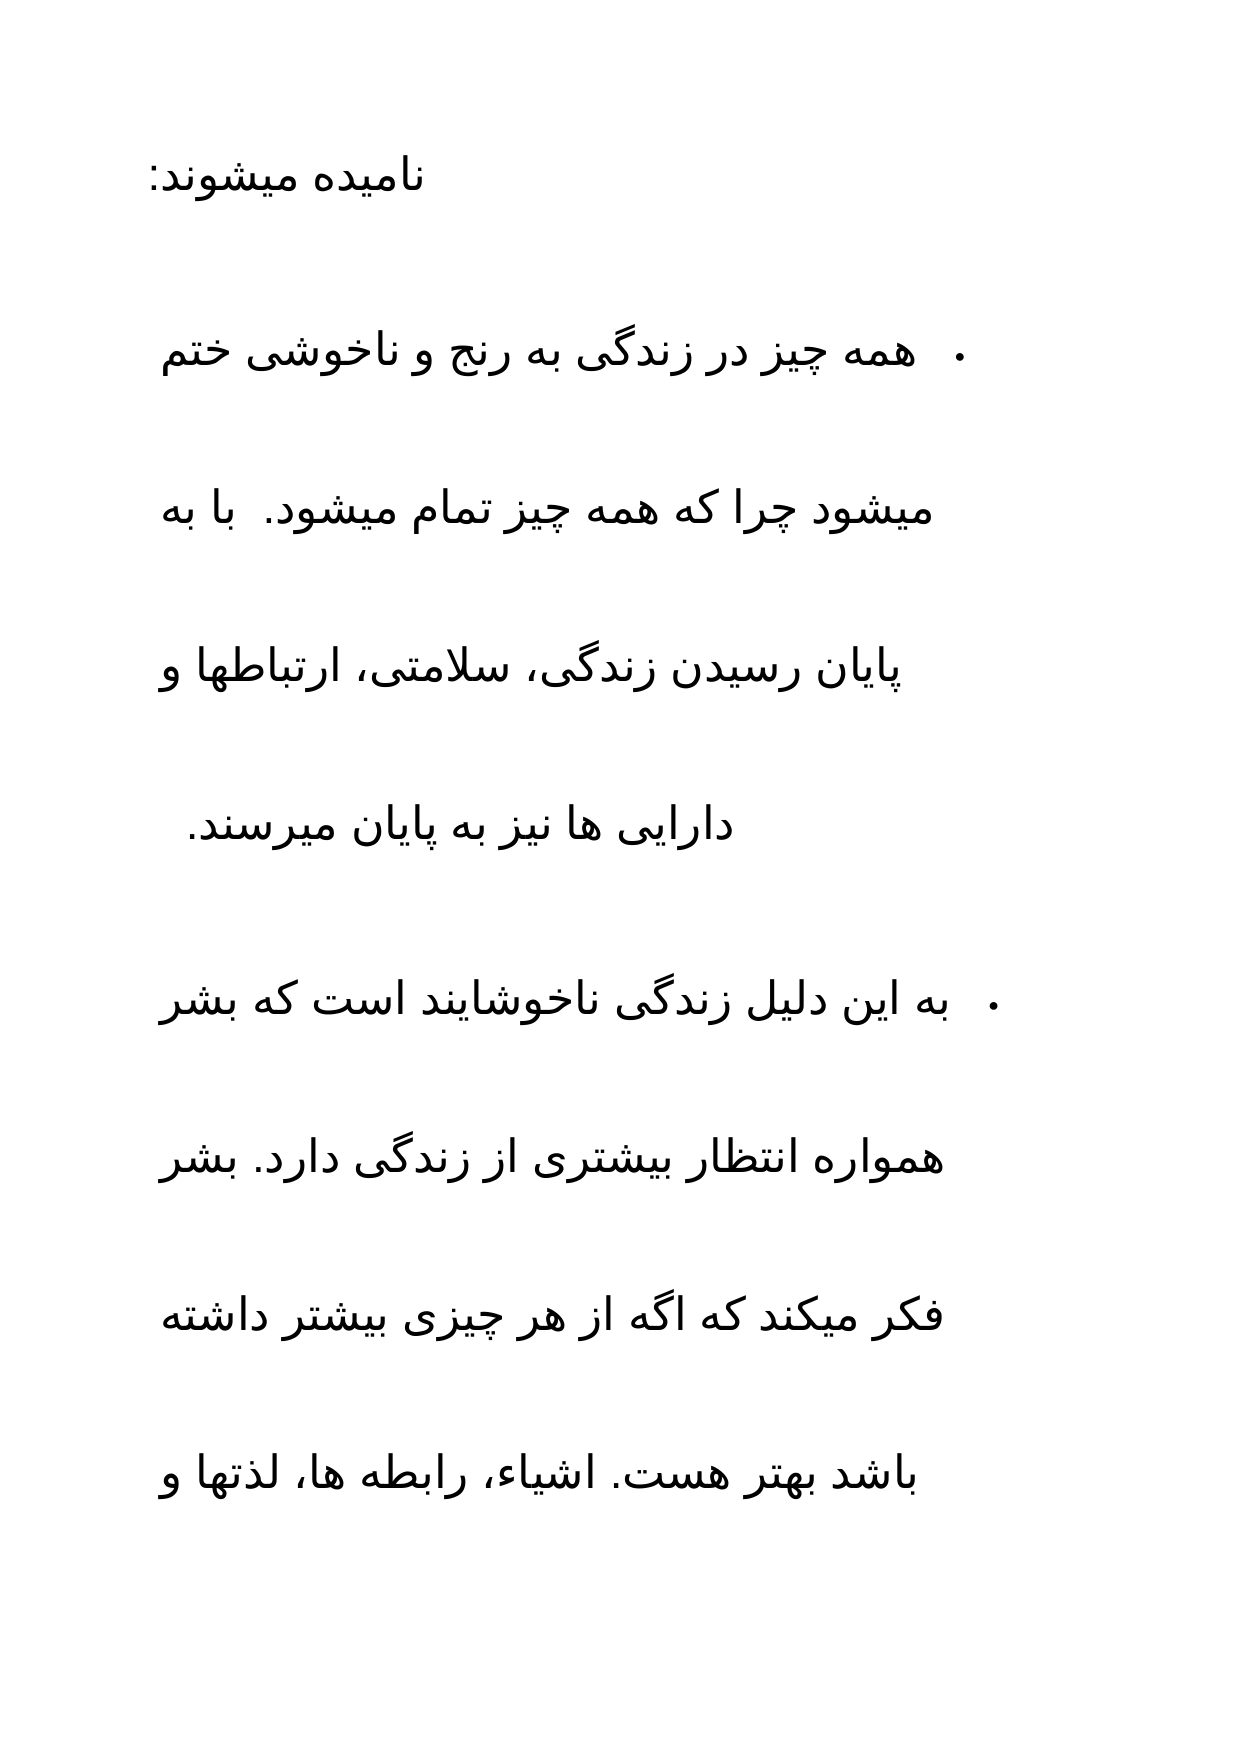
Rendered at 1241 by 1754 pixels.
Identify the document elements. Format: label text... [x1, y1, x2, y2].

list به این دلیل زندگی ناخوشایند است که بشر همواره انتظار بیشتری از زندگی دارد. بشر فکر میکند که اگه از هر چیزی بیشتر داشته باشد بهتر هست. اشیاء، رابطه ها، لذتها و ثروت بیشتر. خواستهای بشر بعد از رسیدن به موارد بیشتر هرگز تمام نمیشود. حتی ثروتمندترین افراد دنیا نیز باز خواسته های بیشتری دارند. با تلاش بیشتر بشر برای رسیدن به خواسته های بیشتر تنها ناموفق بودنِ بیشتر حاصل میشود. این سلسله نادرست هرگز تمام نمیشود تا اینکه ما میمیریم. ما دنبال زندگی بیشتر هستیم و از نو متولد میشویم. [148, 972, 1055, 1499]
text نامیده میشوند: [148, 148, 1093, 200]
list همه چیز در زندگی به رنج و ناخوشی ختم میشود چرا که همه چیز تمام میشود. با به پایان رسیدن زندگی، سلامتی، ارتباطها و دارایی ها نیز به پایان میرسند. [148, 322, 1055, 849]
